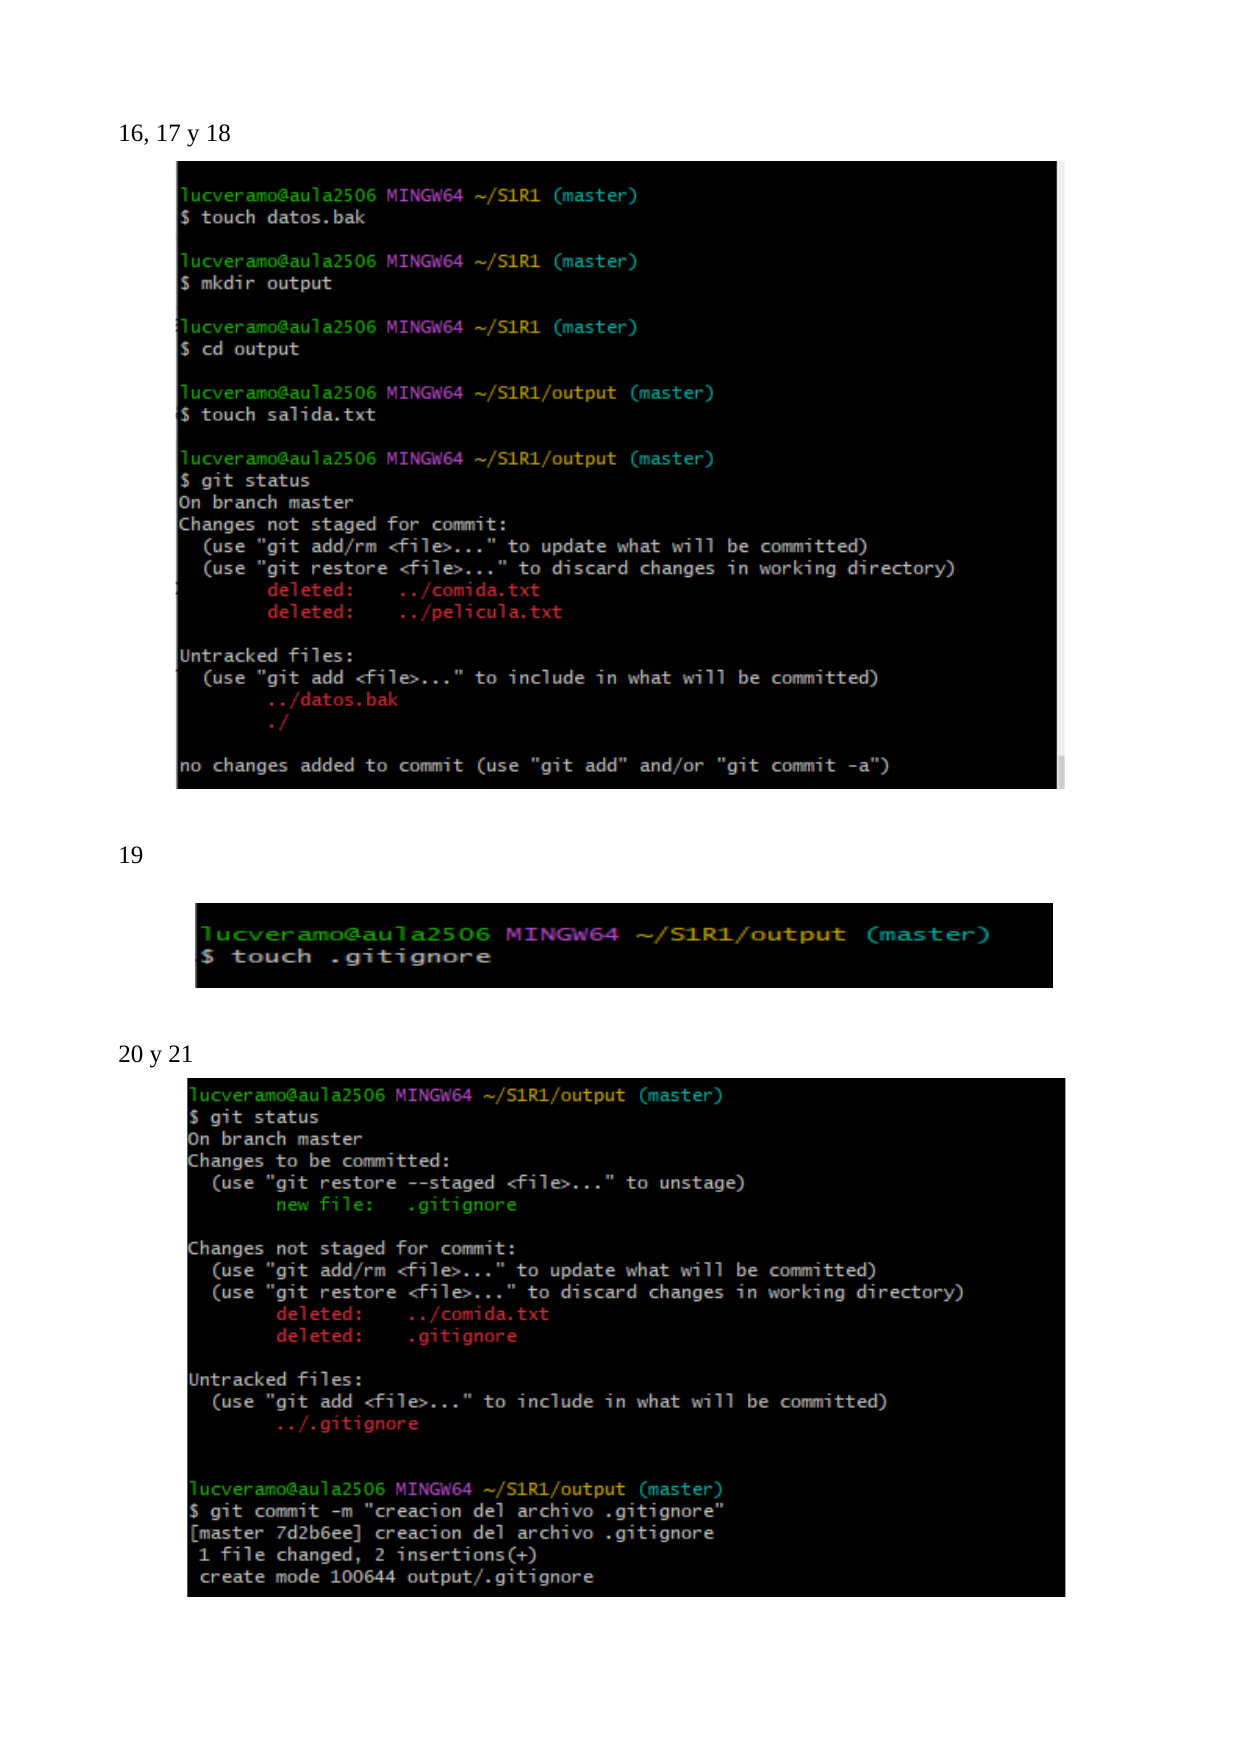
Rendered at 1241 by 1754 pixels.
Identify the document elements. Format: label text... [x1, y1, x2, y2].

picture [195, 903, 1053, 988]
picture [187, 1078, 1066, 1597]
text 20 y 21 [118, 1039, 1122, 1068]
picture [175, 161, 1065, 789]
text 16, 17 y 18 [118, 118, 1122, 147]
text 19 [118, 840, 1122, 869]
